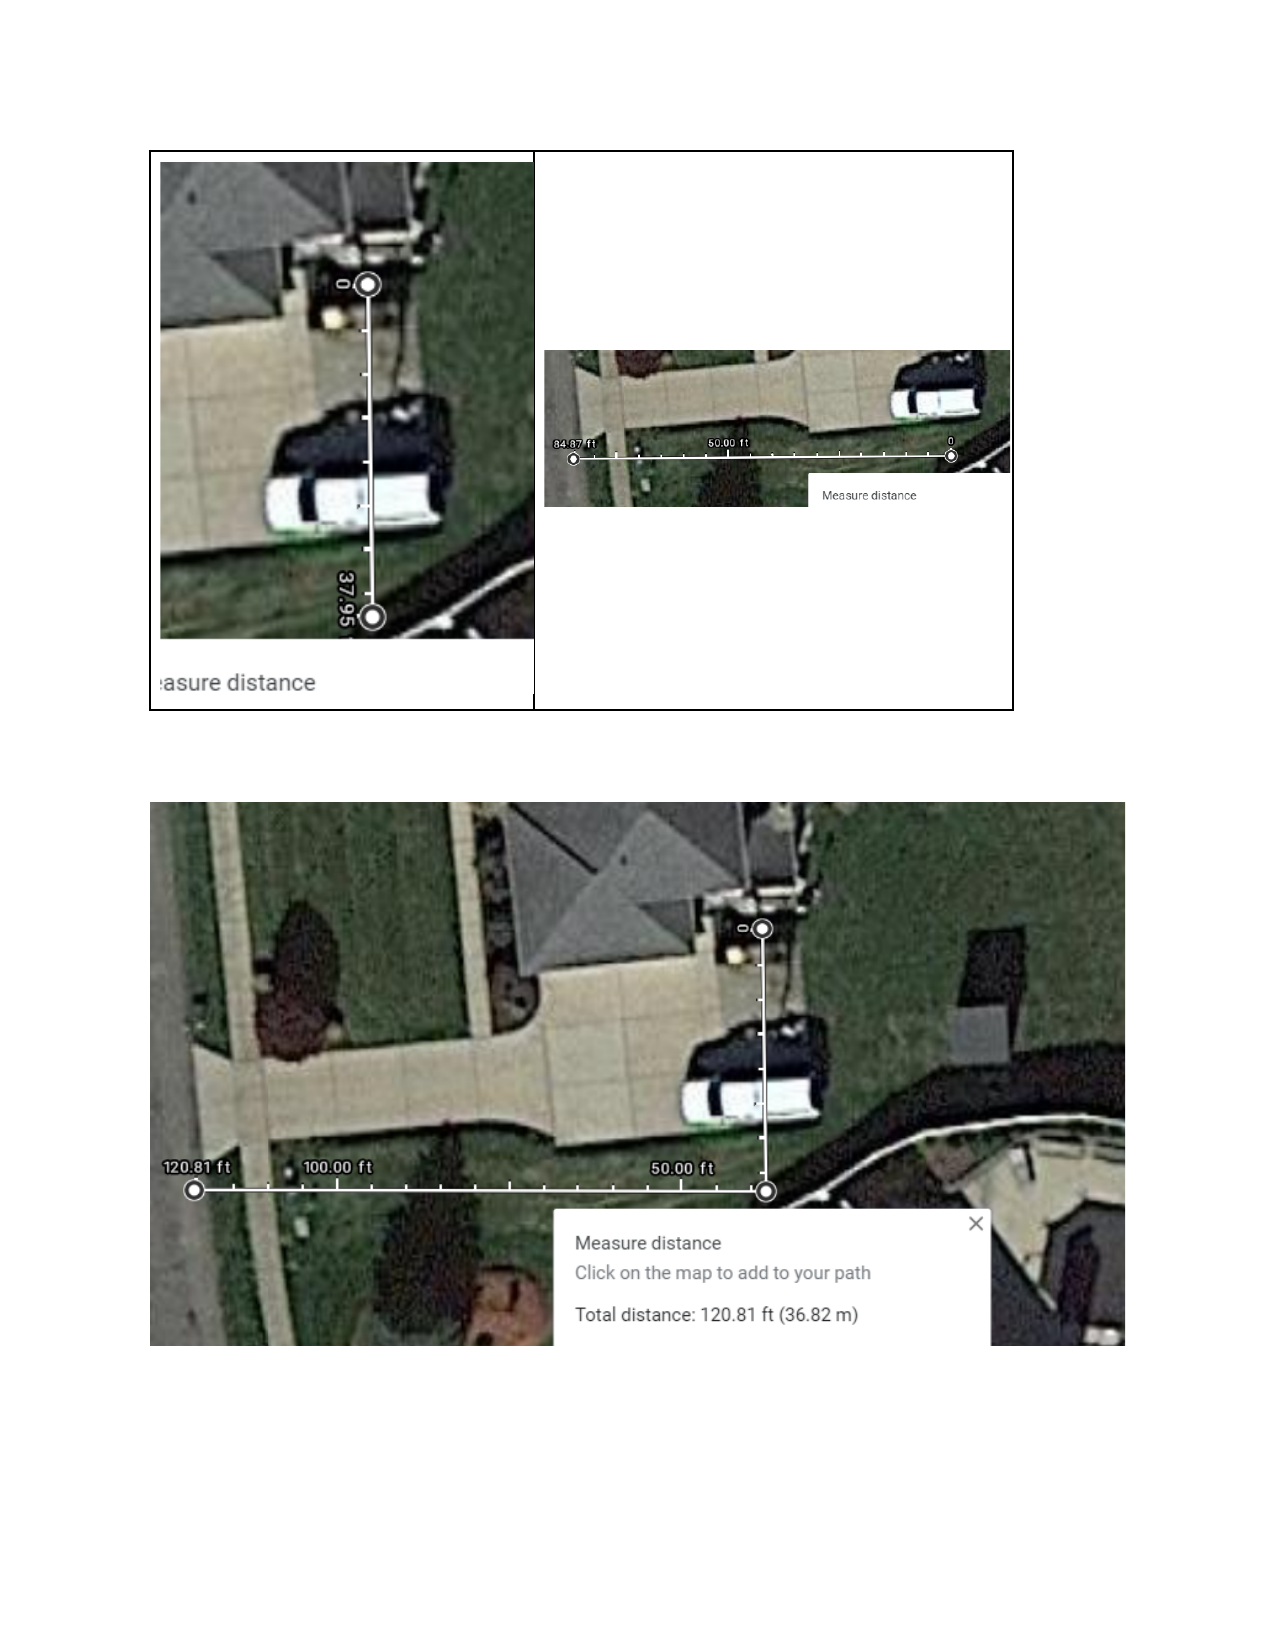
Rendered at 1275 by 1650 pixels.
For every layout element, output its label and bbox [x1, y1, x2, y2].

picture [544, 350, 1011, 507]
picture [150, 802, 1125, 1346]
table_header [151, 152, 533, 709]
table_header [535, 152, 1012, 709]
picture [160, 162, 534, 694]
